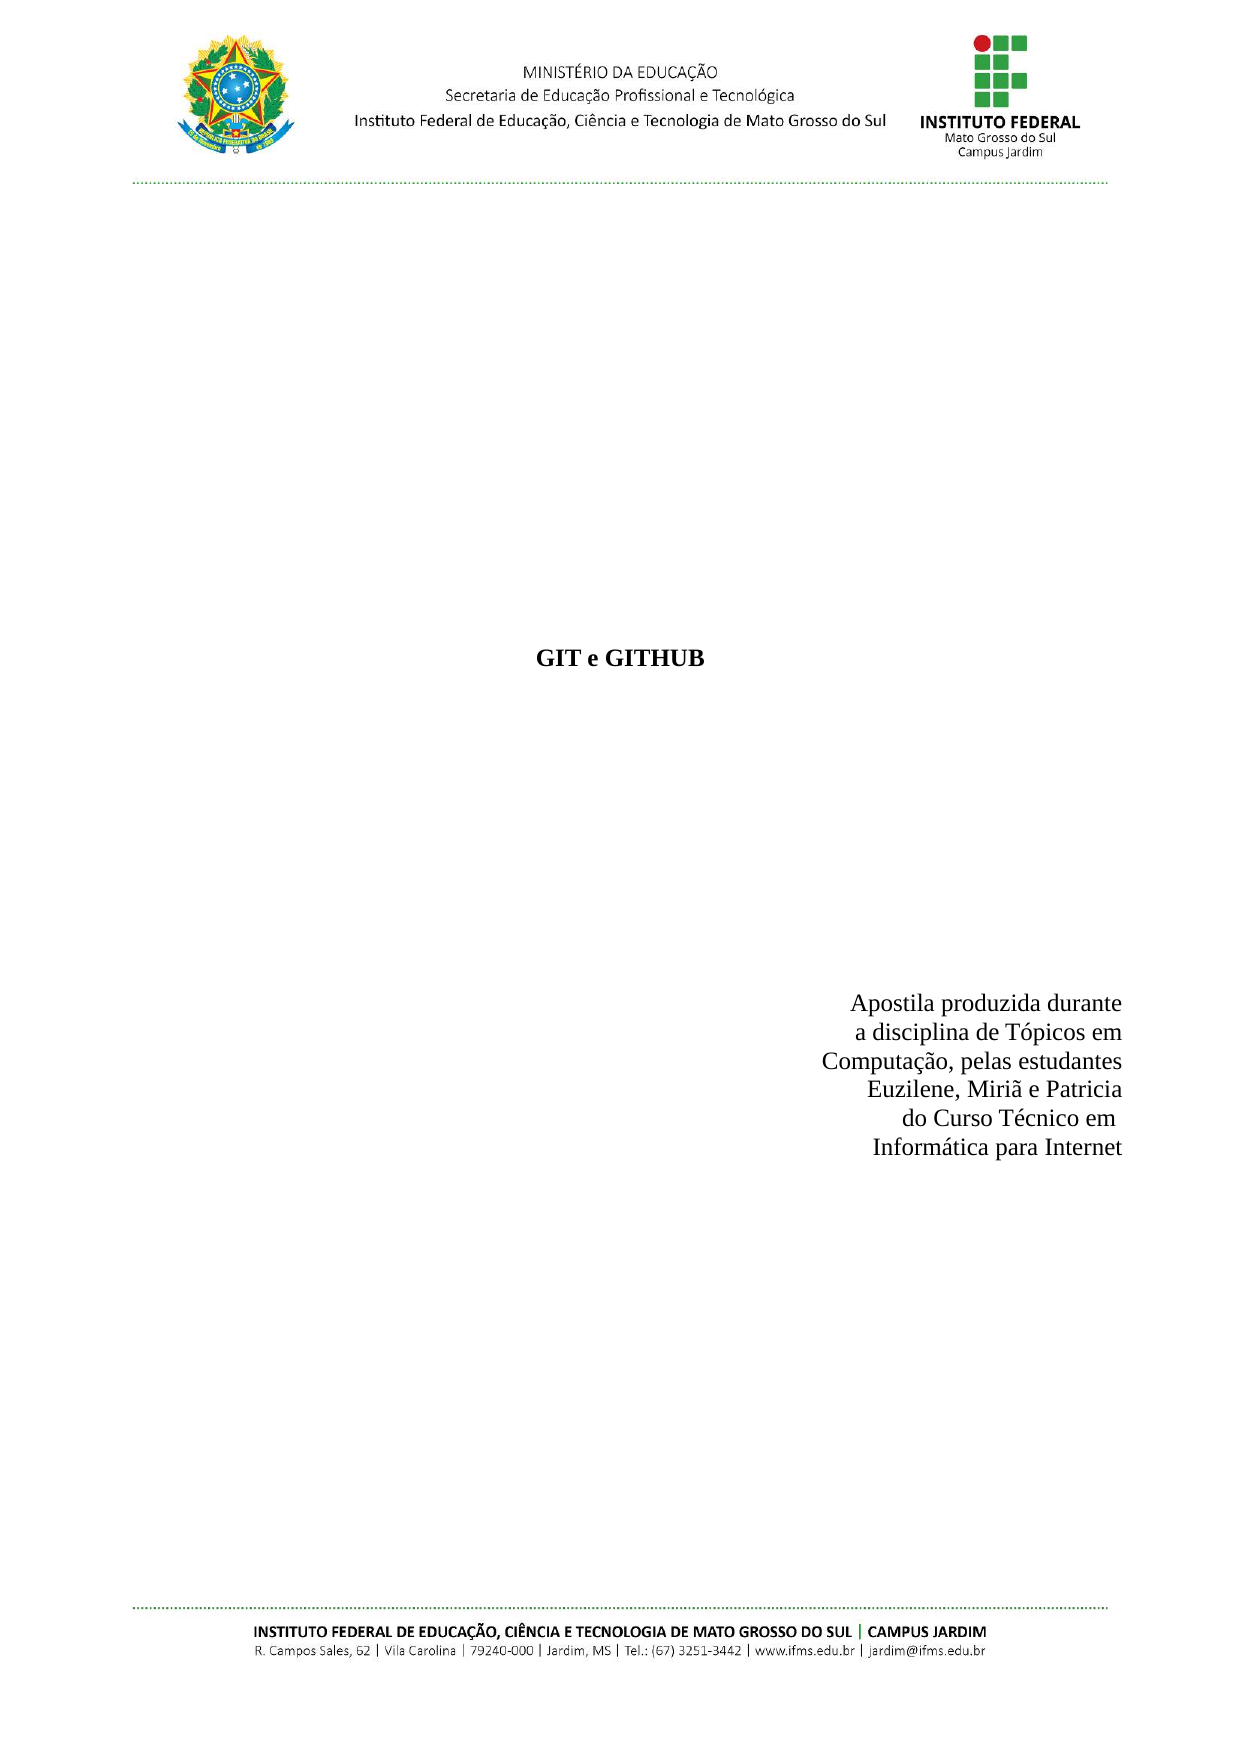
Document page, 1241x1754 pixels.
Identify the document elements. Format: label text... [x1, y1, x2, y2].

text Euzilene, Miriã e Patricia [118, 1074, 1122, 1103]
picture [132, 1607, 1108, 1667]
text Apostila produzida durante [118, 988, 1122, 1017]
text Computação, pelas estudantes [118, 1046, 1122, 1074]
text GIT e GITHUB [118, 643, 1122, 672]
picture [132, 20, 1108, 184]
text Informática para Internet [118, 1132, 1122, 1161]
text do Curso Técnico em [118, 1103, 1122, 1132]
text a disciplina de Tópicos em [118, 1017, 1122, 1046]
